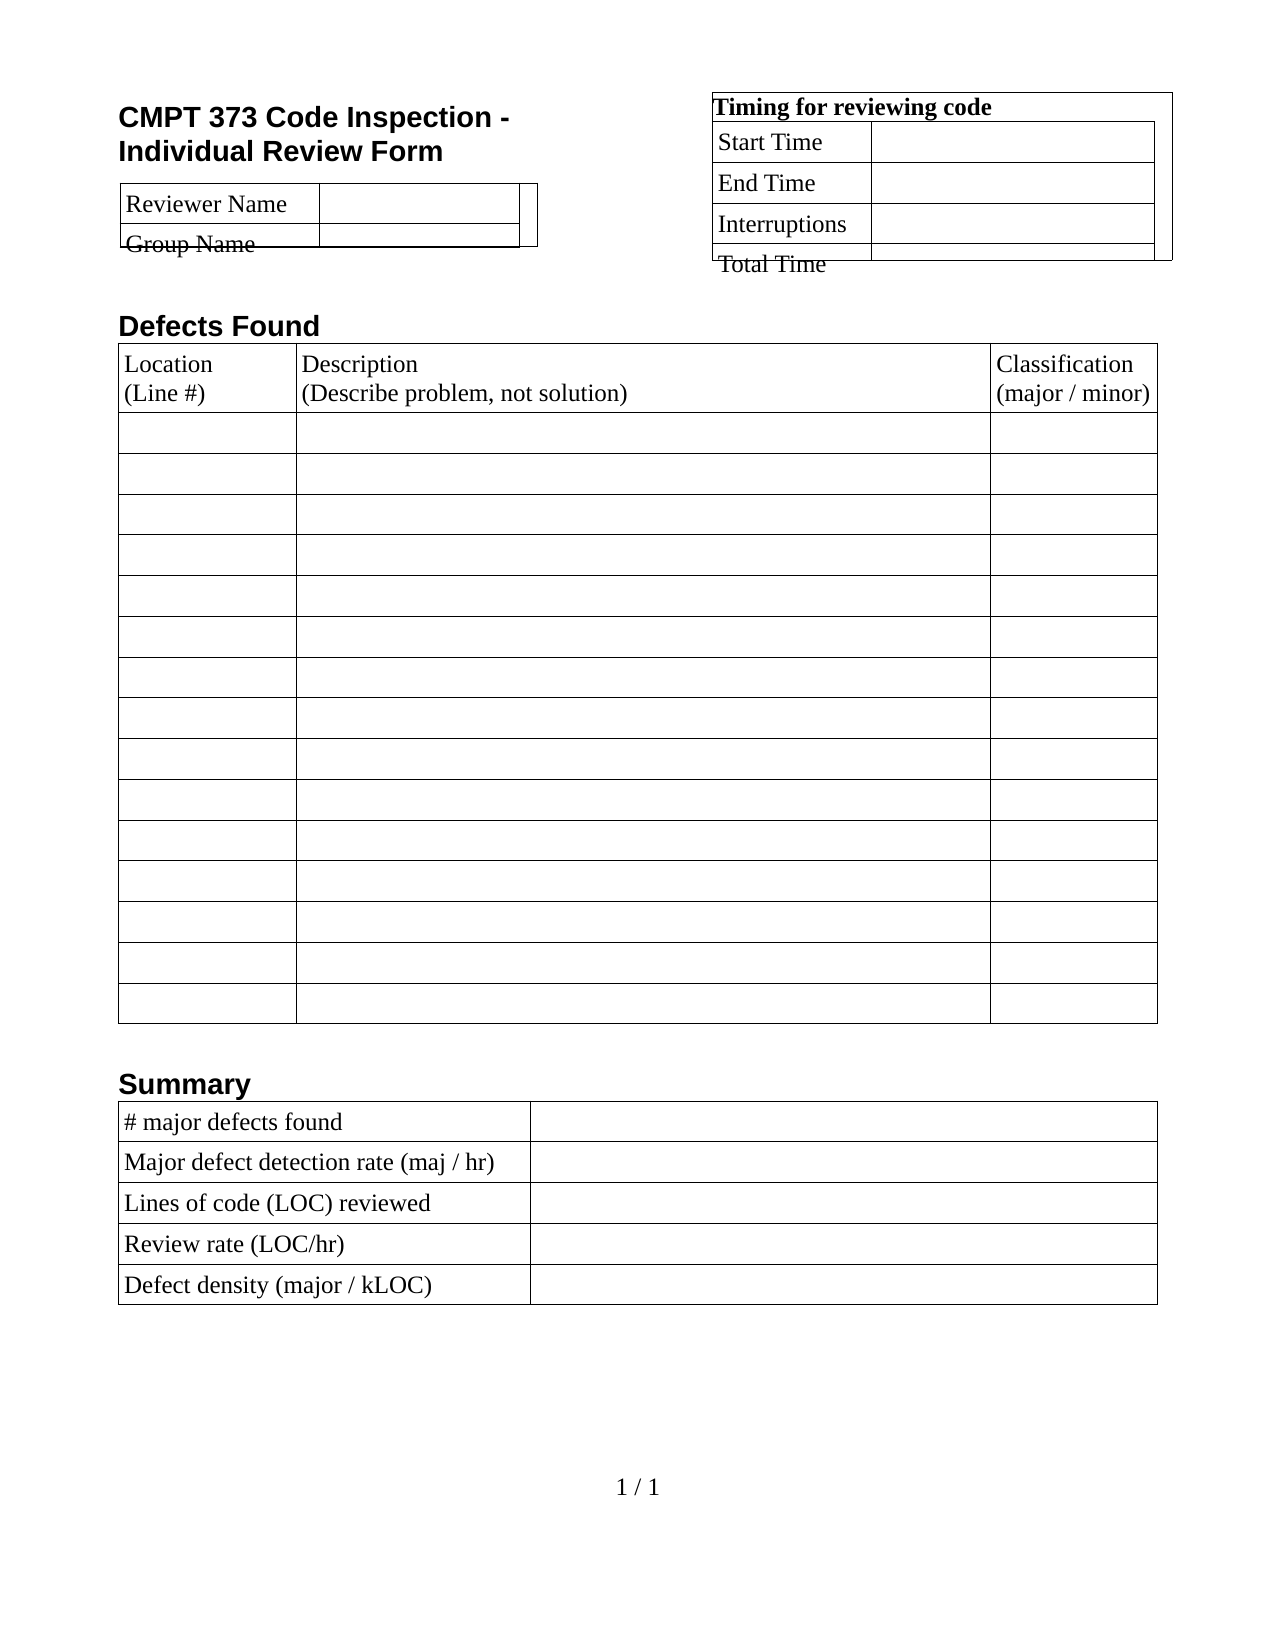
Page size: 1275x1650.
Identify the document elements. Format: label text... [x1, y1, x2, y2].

table_cell [531, 1265, 1157, 1304]
table_header [531, 1102, 1157, 1141]
table_cell [991, 861, 1157, 901]
table_cell [991, 413, 1157, 453]
table_header # major defects found [119, 1102, 530, 1141]
subtitle Defects Found [118, 309, 1157, 343]
table_cell [297, 617, 990, 657]
table_cell [320, 224, 519, 246]
table_cell [872, 244, 1154, 260]
table_cell [119, 821, 296, 860]
table_cell [119, 861, 296, 901]
table_cell [297, 413, 990, 453]
table_cell [119, 413, 296, 453]
table_cell [119, 576, 296, 616]
text Timing for reviewing code [713, 93, 1172, 121]
table_cell [297, 454, 990, 494]
table_cell [991, 943, 1157, 982]
table_cell [297, 943, 990, 982]
table_cell [297, 535, 990, 575]
table_header [320, 184, 519, 223]
table_cell Defect density (major / kLOC) [119, 1265, 530, 1304]
table_cell [991, 454, 1157, 494]
table_cell [872, 163, 1154, 202]
table_cell [531, 1224, 1157, 1263]
table_cell End Time [713, 163, 871, 202]
table_cell Lines of code (LOC) reviewed [119, 1183, 530, 1223]
table_cell [991, 495, 1157, 534]
table_cell [297, 576, 990, 616]
table_cell [991, 698, 1157, 738]
table_cell [991, 617, 1157, 657]
table_header Location (Line #) [119, 344, 296, 412]
table_header Reviewer Name [121, 184, 319, 223]
table_cell [119, 617, 296, 657]
table_cell [119, 658, 296, 697]
table_cell [119, 739, 296, 779]
table_cell [119, 984, 296, 1023]
table_cell [297, 698, 990, 738]
table_cell [991, 739, 1157, 779]
table_cell [297, 658, 990, 697]
table_cell [991, 535, 1157, 575]
subtitle Summary [118, 1067, 1157, 1101]
table_cell [297, 739, 990, 779]
table_cell [991, 984, 1157, 1023]
table_cell [297, 821, 990, 860]
table_cell [119, 780, 296, 819]
table_cell [297, 861, 990, 901]
table_cell [297, 902, 990, 942]
table_header [872, 122, 1154, 162]
table_cell [991, 902, 1157, 942]
table_cell [119, 698, 296, 738]
table_cell [991, 821, 1157, 860]
table_cell [119, 535, 296, 575]
table_cell [531, 1183, 1157, 1223]
table_cell [872, 204, 1154, 243]
table_cell [297, 495, 990, 534]
table_cell Total Time [713, 244, 871, 260]
table_header Classification (major / minor) [991, 344, 1157, 412]
table_cell [119, 454, 296, 494]
table_cell Major defect detection rate (maj / hr) [119, 1142, 530, 1182]
table_header Start Time [713, 122, 871, 162]
table_cell Group Name [121, 224, 319, 246]
table_cell Interruptions [713, 204, 871, 243]
table_cell [297, 984, 990, 1023]
table_cell [531, 1142, 1157, 1182]
table_cell [991, 658, 1157, 697]
table_cell [119, 943, 296, 982]
subtitle CMPT 373 Code Inspection - Individual Review Form [118, 100, 712, 167]
table_header Description (Describe problem, not solution) [297, 344, 990, 412]
table_cell [119, 902, 296, 942]
table_cell [991, 576, 1157, 616]
table_cell [297, 780, 990, 819]
table_cell [991, 780, 1157, 819]
table_cell [119, 495, 296, 534]
subtitle [1155, 121, 1172, 260]
table_cell Review rate (LOC/hr) [119, 1224, 530, 1263]
